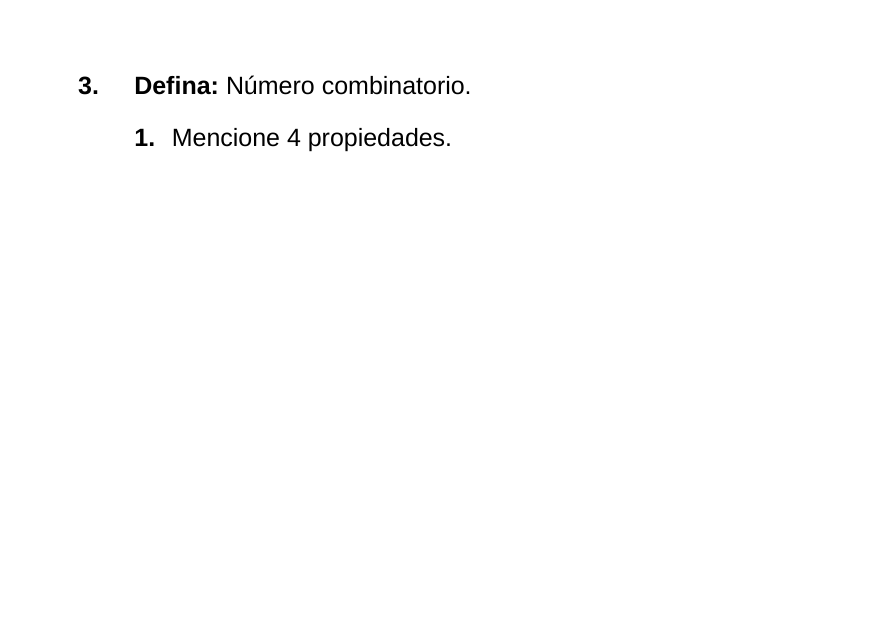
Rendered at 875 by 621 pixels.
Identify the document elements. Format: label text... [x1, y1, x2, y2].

list Mencione 4 propiedades. [134, 123, 815, 152]
list Defina: Número combinatorio. [78, 71, 815, 100]
